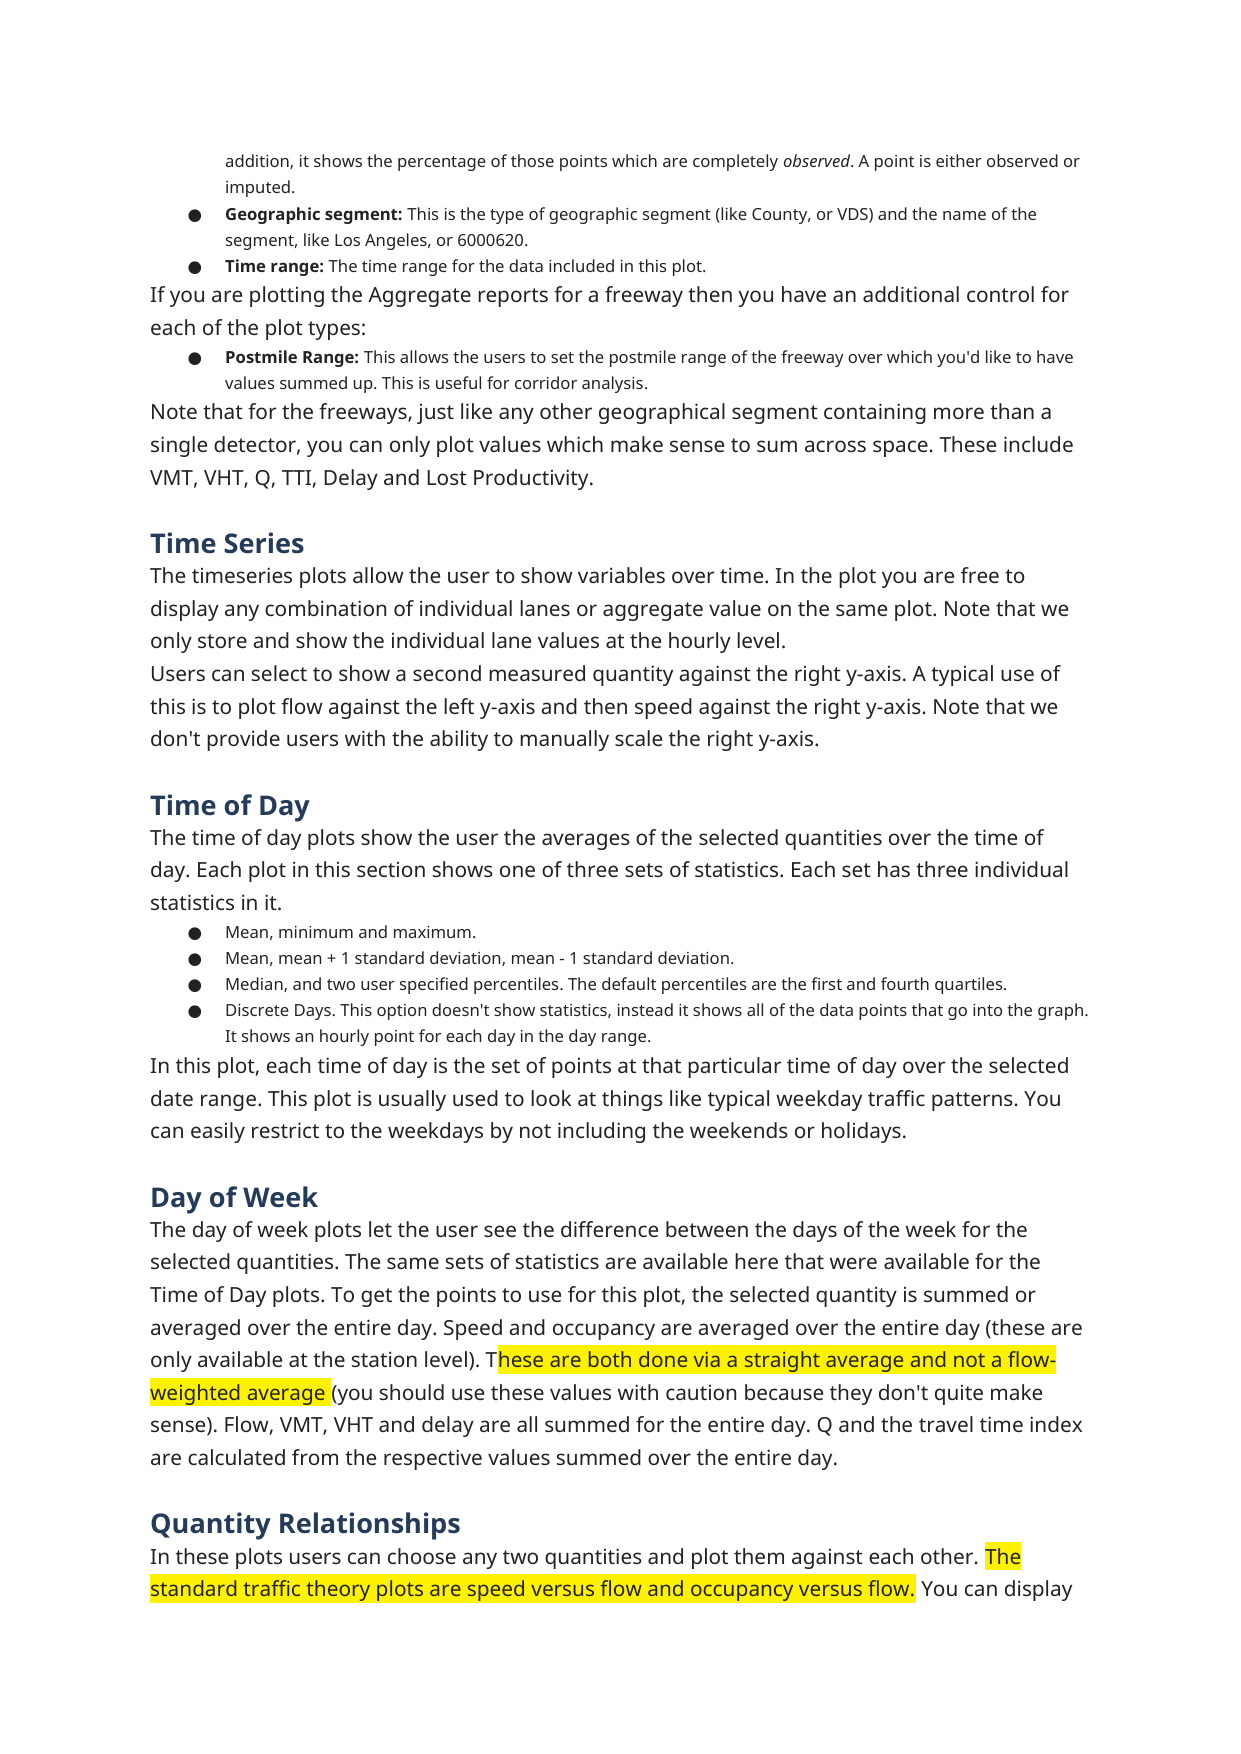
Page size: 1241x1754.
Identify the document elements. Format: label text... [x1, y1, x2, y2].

list Mean, minimum and maximum. [187, 921, 1090, 943]
text In this plot, each time of day is the set of points at that particular time of day over the selected date range. This plot is usually used to look at things like typical weekday traffic patterns. You can easily restrict to the weekdays by not including the weekends or holidays. [150, 1051, 1090, 1145]
text The time of day plots show the user the averages of the selected quantities over the time of day. Each plot in this section shows one of three sets of statistics. Each set has three individual statistics in it. [150, 823, 1090, 917]
list Mean, mean + 1 standard deviation, mean - 1 standard deviation. [187, 947, 1090, 969]
subtitle Quantity Relationships [150, 1505, 1090, 1542]
text Users can select to show a second measured quantity against the right y-axis. A typical use of this is to plot flow against the left y-axis and then speed against the right y-axis. Note that we don't provide users with the ability to manually scale the right y-axis. [150, 659, 1090, 753]
subtitle Day of Week [150, 1178, 1090, 1215]
text In these plots users can choose any two quantities and plot them against each other. The standard traffic theory plots are speed versus flow and occupancy versus flow. You can display [150, 1542, 1090, 1603]
list Geographic segment: This is the type of geographic segment (like County, or VDS) and the name of the segment, like Los Angeles, or 6000620. [187, 202, 1090, 251]
text If you are plotting the Aggregate reports for a freeway then you have an additional control for each of the plot types: [150, 280, 1090, 341]
list Discrete Days. This option doesn't show statistics, instead it shows all of the data points that go into the graph. It shows an hourly point for each day in the day range. [187, 999, 1090, 1048]
text The day of week plots let the user see the difference between the days of the week for the selected quantities. The same sets of statistics are available here that were available for the Time of Day plots. To get the points to use for this plot, the selected quantity is summed or averaged over the entire day. Speed and occupancy are averaged over the entire day (these are only available at the station level). These are both done via a straight average and not a flow-weighted average (you should use these values with caution because they don't quite make sense). Flow, VMT, VHT and delay are all summed for the entire day. Q and the travel time index are calculated from the respective values summed over the entire day. [150, 1215, 1090, 1472]
subtitle Time of Day [150, 786, 1090, 823]
list Time range: The time range for the data included in this plot. [187, 254, 1090, 277]
text Note that for the freeways, just like any other geographical segment containing more than a single detector, you can only plot values which make sense to sum across space. These include VMT, VHT, Q, TTI, Delay and Lost Productivity. [150, 397, 1090, 491]
list Median, and two user specified percentiles. The default percentiles are the first and fourth quartiles. [187, 973, 1090, 996]
subtitle Time Series [150, 524, 1090, 561]
list Postmile Range: This allows the users to set the postmile range of the freeway over which you'd like to have values summed up. This is useful for corridor analysis. [187, 345, 1090, 394]
text The timeseries plots allow the user to show variables over time. In the plot you are free to display any combination of individual lanes or aggregate value on the same plot. Note that we only store and show the individual lane values at the hourly level. [150, 561, 1090, 655]
list addition, it shows the percentage of those points which are completely observed. A point is either observed or imputed. [187, 150, 1090, 199]
